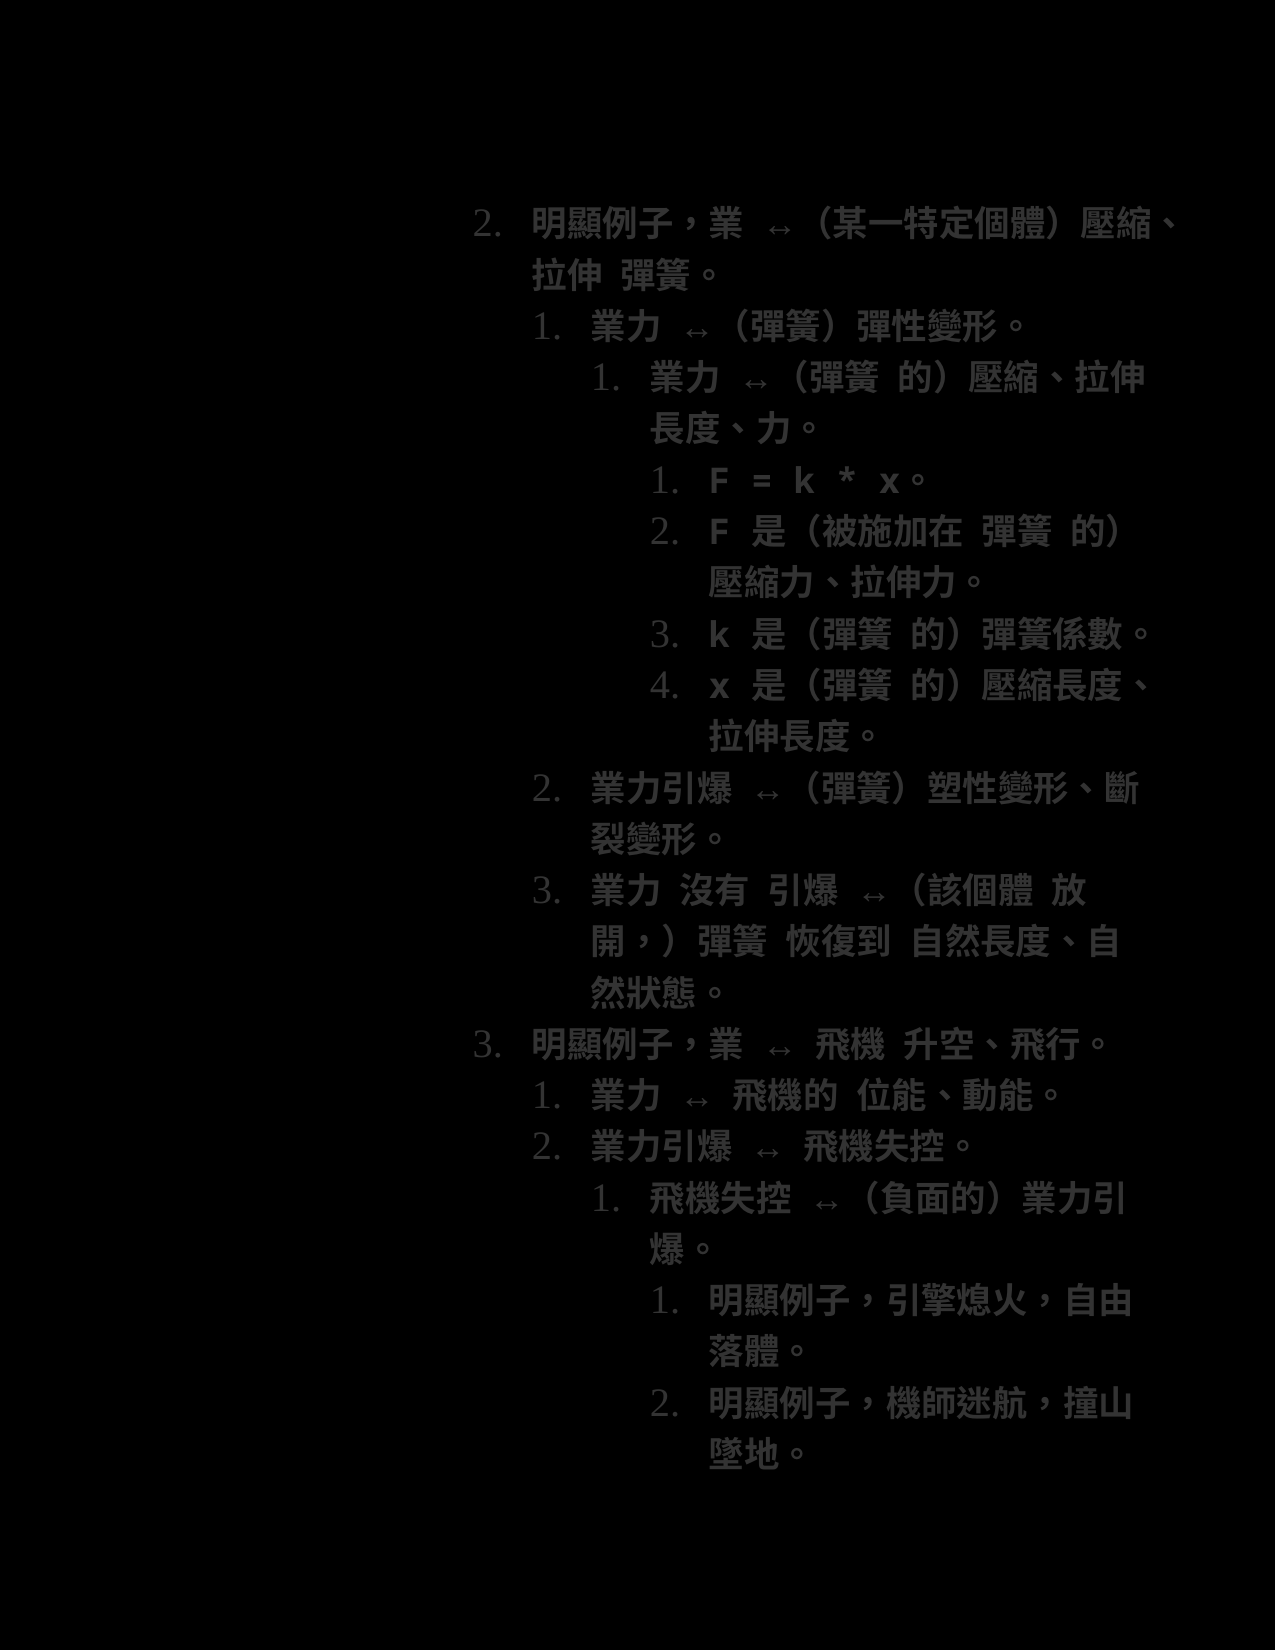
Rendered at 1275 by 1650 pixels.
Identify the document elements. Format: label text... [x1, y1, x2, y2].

list 明顯例子，業 ↔ 飛機 升空、飛行。 [472, 1016, 1157, 1067]
list 業力 沒有 引爆 ↔（該個體 放開，）彈簧 恢復到 自然長度、自然狀態。 [532, 862, 1157, 1016]
list F = k * x。 [649, 452, 1157, 503]
list 業力引爆 ↔（彈簧）塑性變形、斷裂變形。 [532, 760, 1157, 862]
list F 是（被施加在 彈簧 的）壓縮力、拉伸力。 [649, 503, 1157, 606]
list 業力 ↔（彈簧）彈性變形。 [532, 298, 1157, 349]
list 業力 ↔ 飛機的 位能、動能。 [532, 1067, 1157, 1119]
list 業力 ↔（彈簧 的）壓縮、拉伸 長度、力。 [591, 349, 1157, 452]
list k 是（彈簧 的）彈簧係數。 [649, 606, 1157, 657]
list 業力引爆 ↔ 飛機失控。 [532, 1119, 1157, 1170]
list 明顯例子，機師迷航，撞山墜地。 [649, 1375, 1157, 1477]
list 明顯例子，業 ↔（某一特定個體）壓縮、拉伸 彈簧。 [472, 196, 1157, 298]
list 飛機失控 ↔（負面的）業力引爆。 [591, 1170, 1157, 1272]
list x 是（彈簧 的）壓縮長度、拉伸長度。 [649, 657, 1157, 760]
list 明顯例子，引擎熄火，自由落體。 [649, 1272, 1157, 1375]
